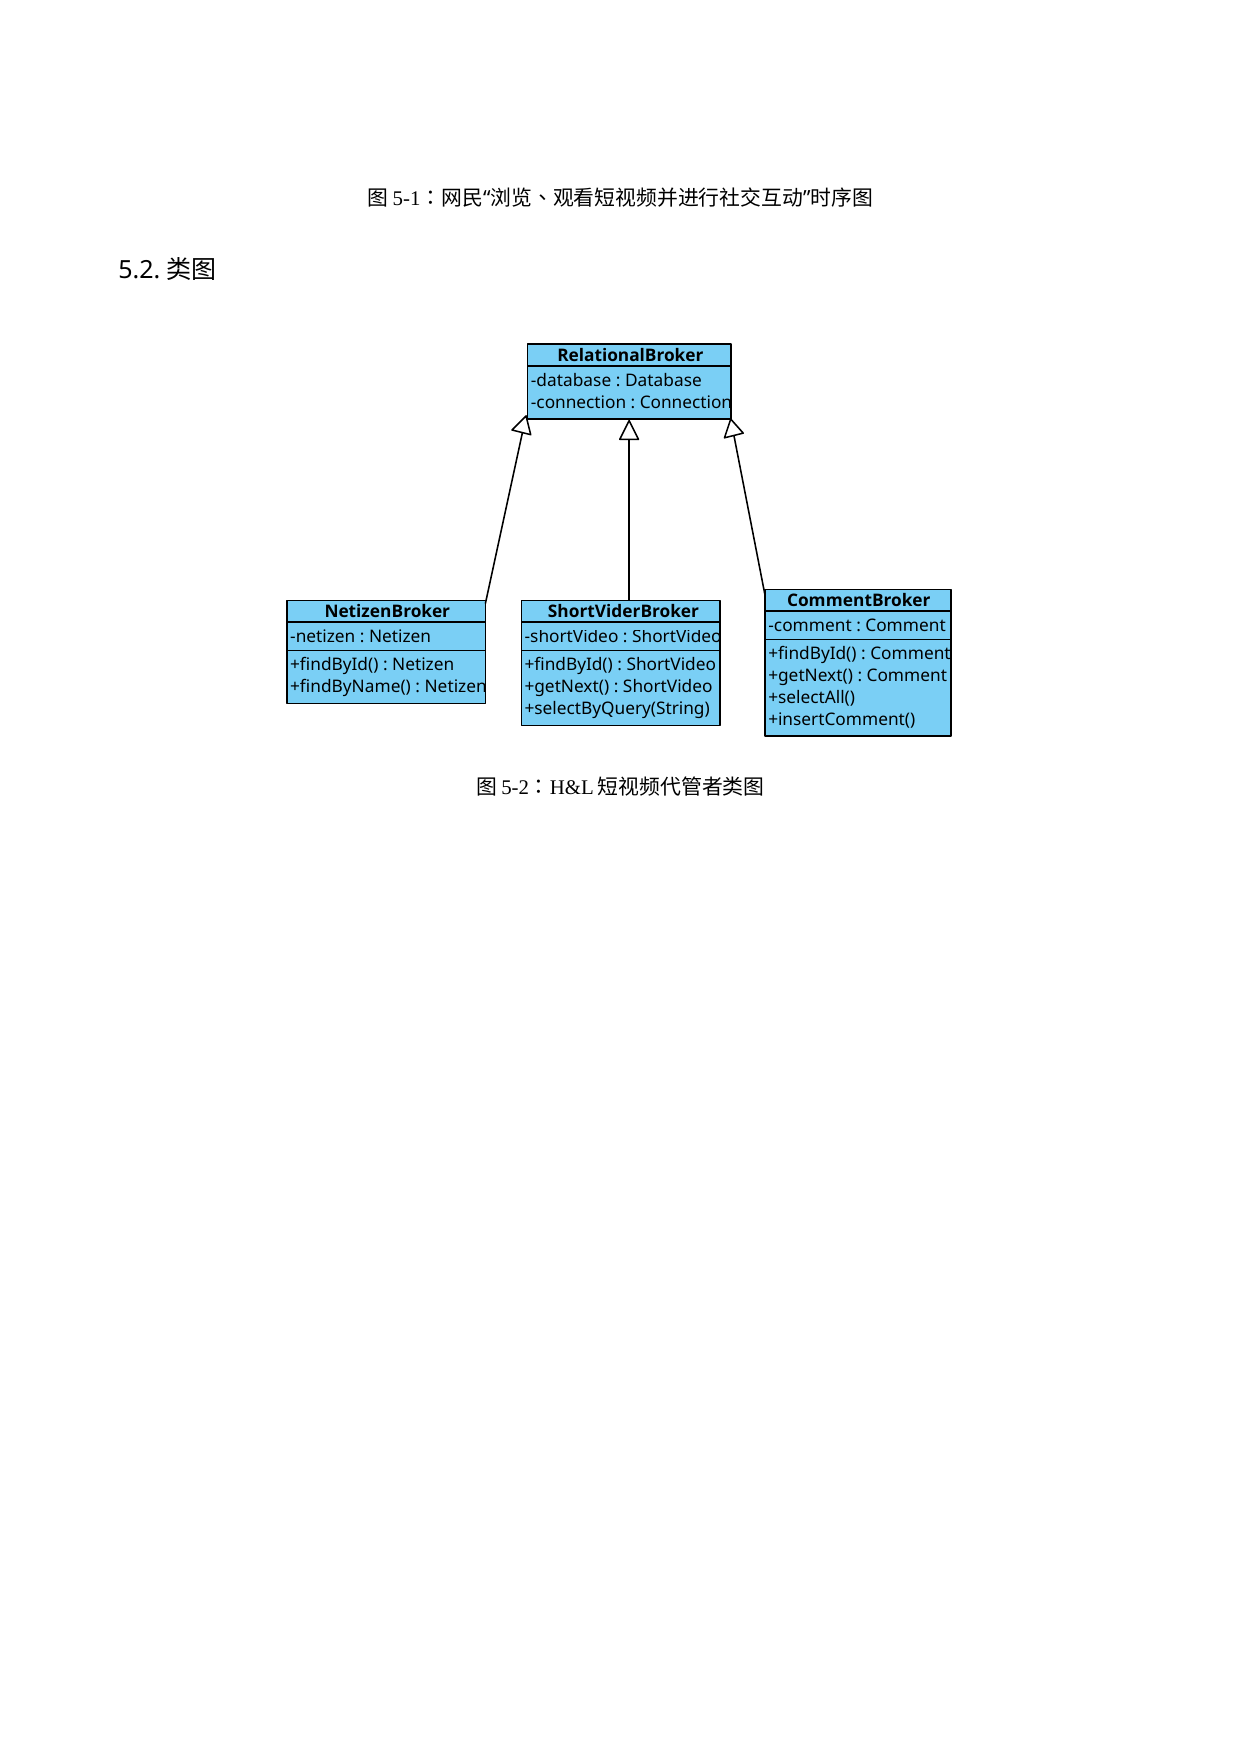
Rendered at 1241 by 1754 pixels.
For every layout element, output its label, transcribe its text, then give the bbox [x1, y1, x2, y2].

subtitle 类图 [118, 252, 1122, 286]
text 图5-1：网民“浏览、观看短视频并进行社交互动”时序图 [118, 183, 1122, 212]
text 图5-2：H&L短视频代管者类图 [118, 772, 1122, 800]
